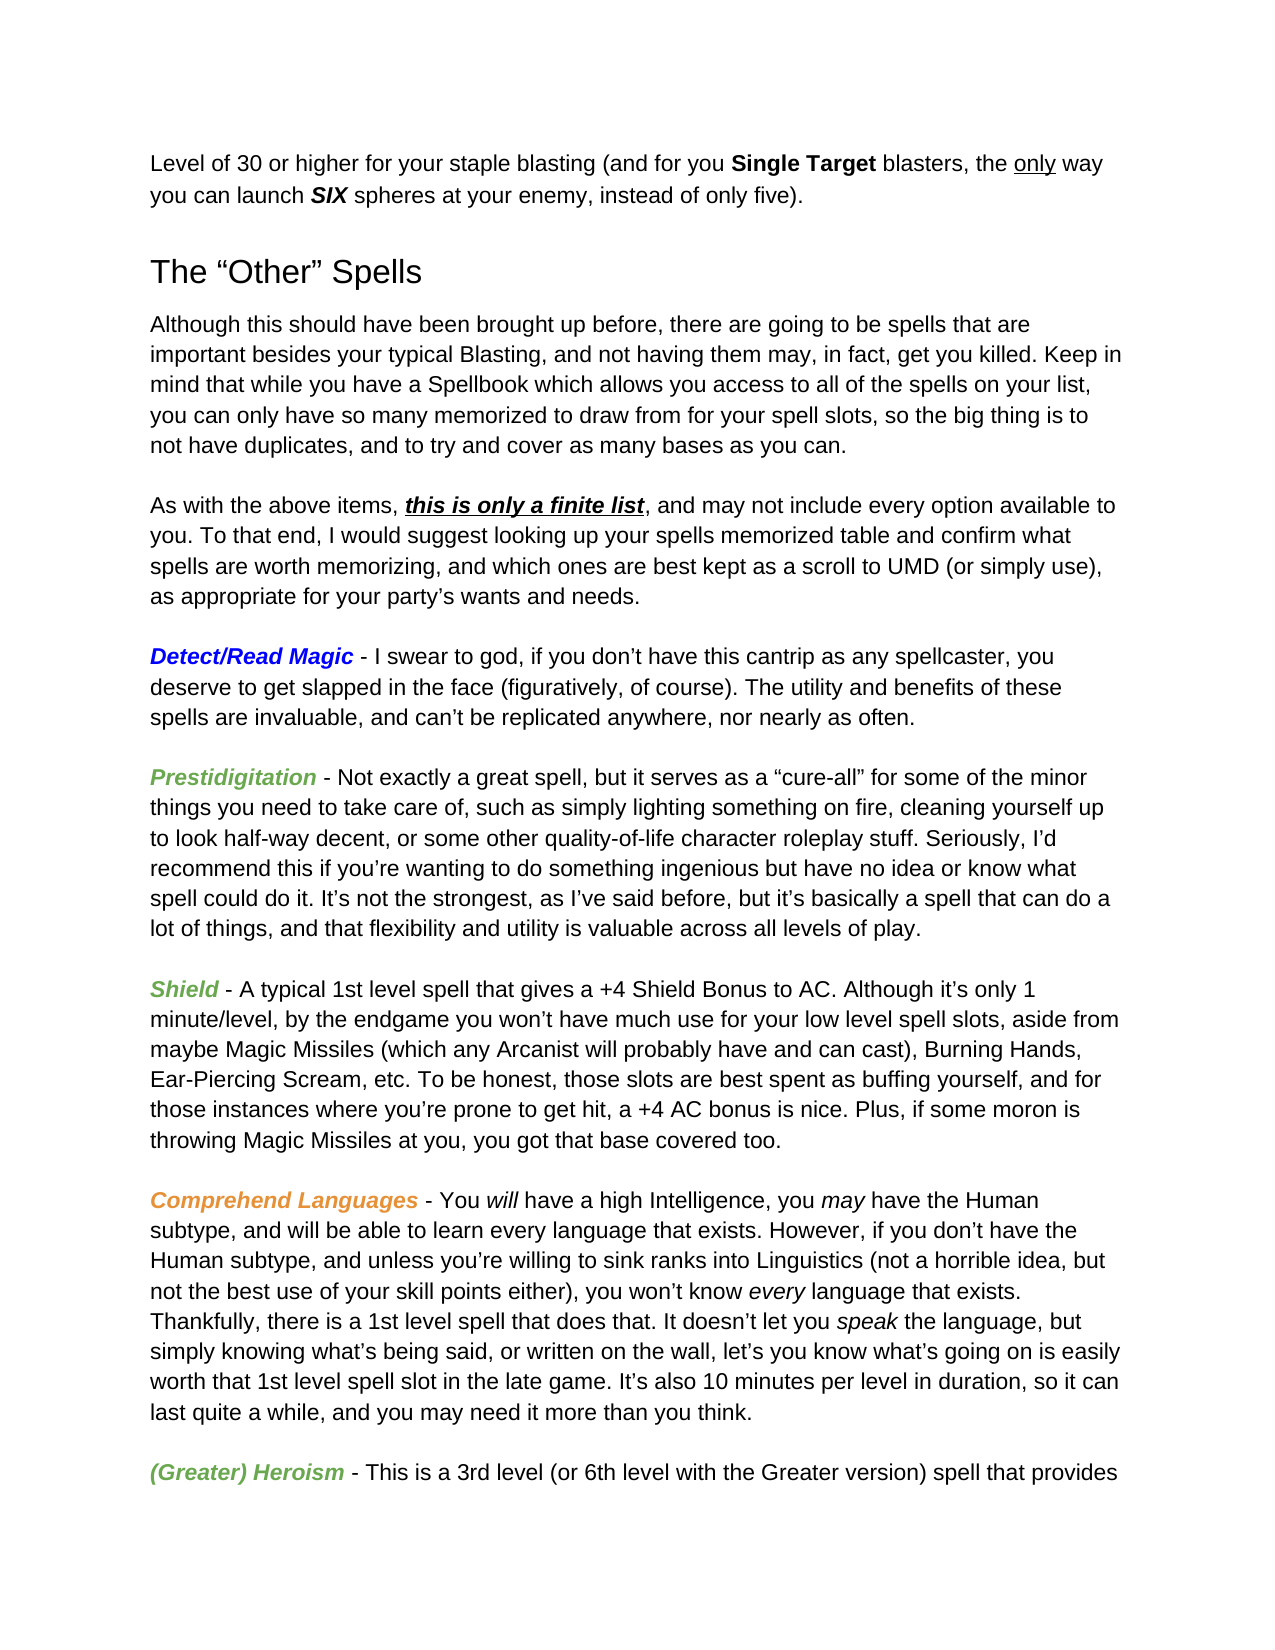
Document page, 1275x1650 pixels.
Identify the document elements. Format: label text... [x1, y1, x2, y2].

text (Greater) Heroism - This is a 3rd level (or 6th level with the Greater version) spell that provides [150, 1459, 1125, 1485]
text Level of 30 or higher for your staple blasting (and for you Single Target blasters, the only way you can launch SIX spheres at your enemy, instead of only five). [150, 150, 1125, 208]
subtitle The “Other” Spells [150, 252, 1125, 290]
text Comprehend Languages - You will have a high Intelligence, you may have the Human subtype, and will be able to learn every language that exists. However, if you don’t have the Human subtype, and unless you’re willing to sink ranks into Linguistics (not a horrible idea, but not the best use of your skill points either), you won’t know every language that exists. Thankfully, there is a 1st level spell that does that. It doesn’t let you speak the language, but simply knowing what’s being said, or written on the wall, let’s you know what’s going on is easily worth that 1st level spell slot in the late game. It’s also 10 minutes per level in duration, so it can last quite a while, and you may need it more than you think. [150, 1187, 1125, 1425]
text Shield - A typical 1st level spell that gives a +4 Shield Bonus to AC. Although it’s only 1 minute/level, by the endgame you won’t have much use for your low level spell slots, aside from maybe Magic Missiles (which any Arcanist will probably have and can cast), Burning Hands, Ear-Piercing Scream, etc. To be honest, those slots are best spent as buffing yourself, and for those instances where you’re prone to get hit, a +4 AC bonus is nice. Plus, if some moron is throwing Magic Missiles at you, you got that base covered too. [150, 976, 1125, 1153]
text Prestidigitation - Not exactly a great spell, but it serves as a “cure-all” for some of the minor things you need to take care of, such as simply lighting something on fire, cleaning yourself up to look half-way decent, or some other quality-of-life character roleplay stuff. Seriously, I’d recommend this if you’re wanting to do something ingenious but have no idea or know what spell could do it. It’s not the strongest, as I’ve said before, but it’s basically a spell that can do a lot of things, and that flexibility and utility is valuable across all levels of play. [150, 764, 1125, 942]
text Detect/Read Magic - I swear to god, if you don’t have this cantrip as any spellcaster, you deserve to get slapped in the face (figuratively, of course). The utility and benefits of these spells are invaluable, and can’t be replicated anywhere, nor nearly as often. [150, 643, 1125, 730]
text Although this should have been brought up before, there are going to be spells that are important besides your typical Blasting, and not having them may, in fact, get you killed. Keep in mind that while you have a Spellbook which allows you access to all of the spells on your list, you can only have so many memorized to draw from for your spell slots, so the big thing is to not have duplicates, and to try and cover as many bases as you can. [150, 311, 1125, 458]
text As with the above items, this is only a finite list, and may not include every option available to you. To that end, I would suggest looking up your spells memorized table and confirm what spells are worth memorizing, and which ones are best kept as a scroll to UMD (or simply use), as appropriate for your party’s wants and needs. [150, 492, 1125, 609]
